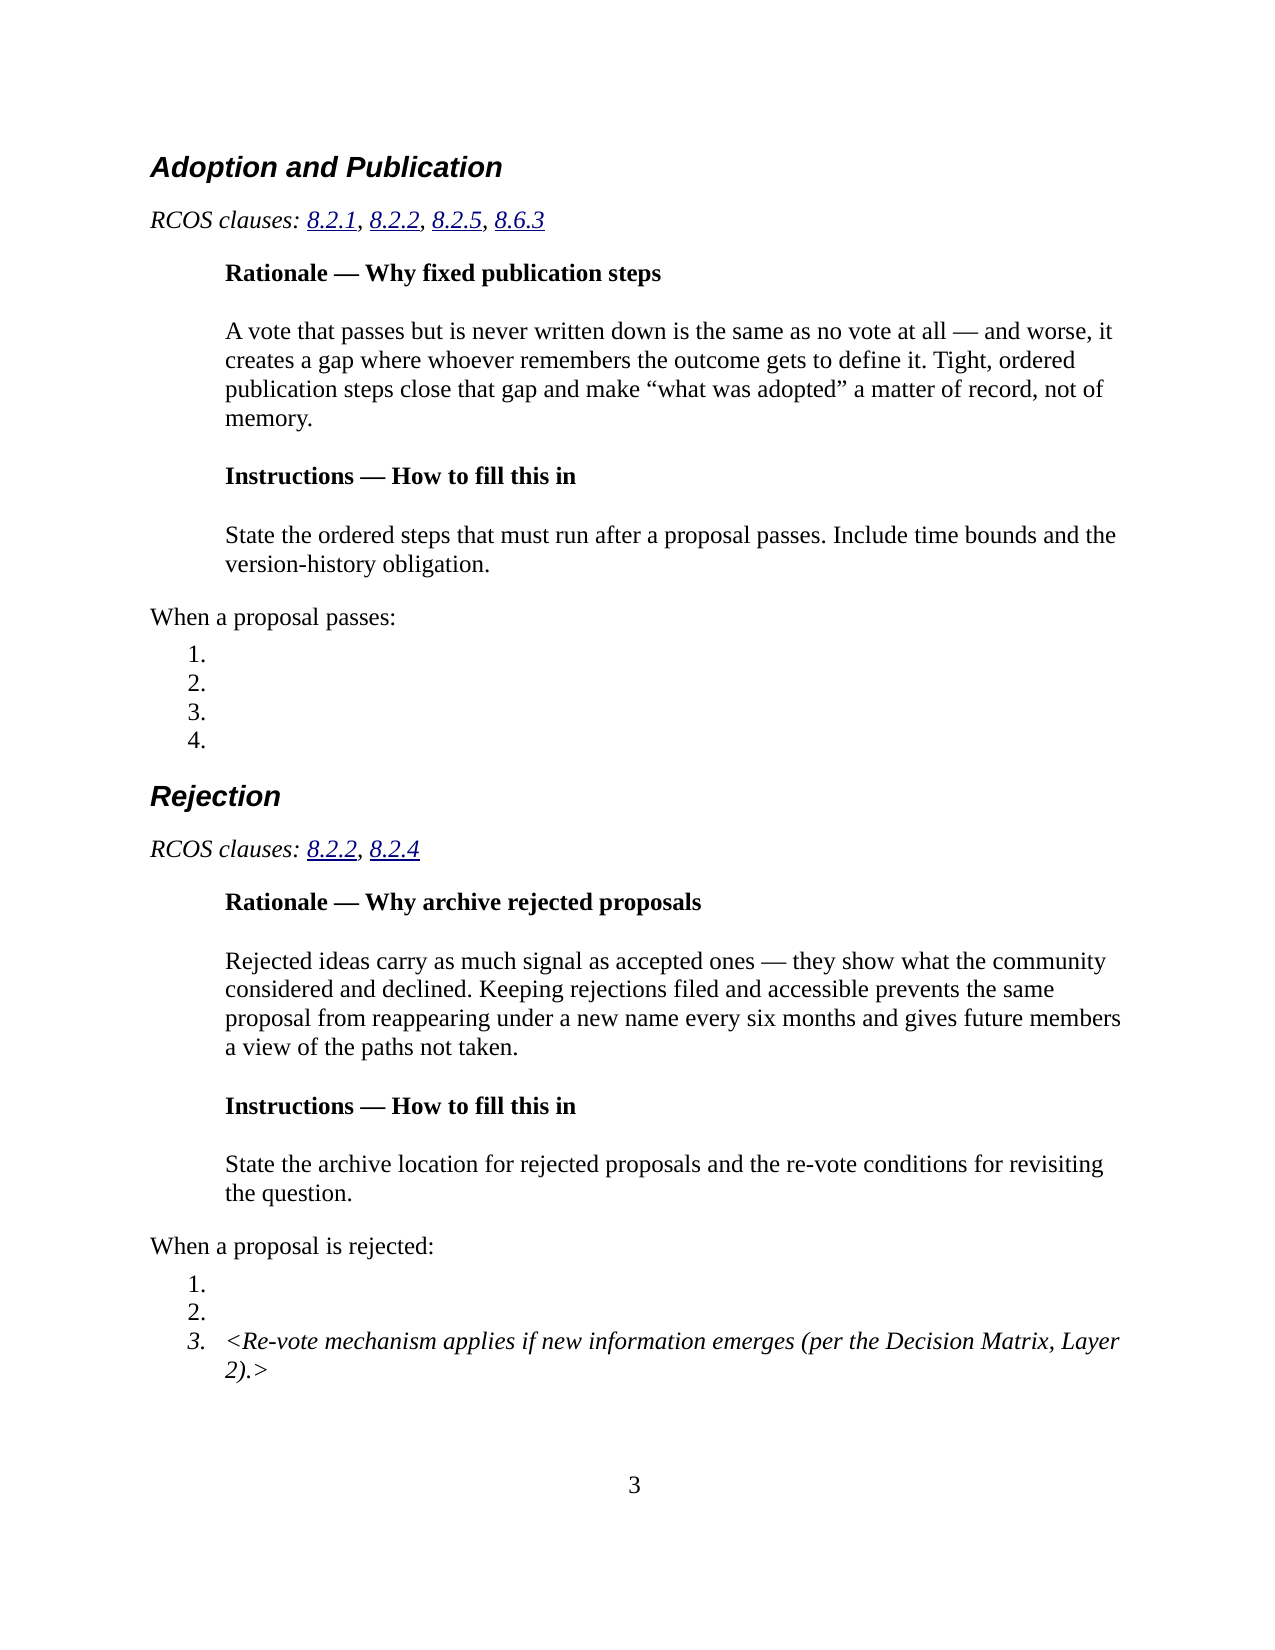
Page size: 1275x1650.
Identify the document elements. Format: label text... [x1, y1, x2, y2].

text Instructions — How to fill this in [225, 461, 1125, 490]
text Instructions — How to fill this in [225, 1091, 1125, 1119]
subtitle Adoption and Publication [150, 150, 1125, 183]
text State the ordered steps that must run after a proposal passes. Include time bounds and the version-history obligation. [225, 520, 1125, 578]
text Rationale — Why archive rejected proposals [225, 887, 1125, 916]
text Rejected ideas carry as much signal as accepted ones — they show what the community considered and declined. Keeping rejections filed and accessible prevents the same proposal from reappearing under a new name every six months and gives future members a view of the paths not taken. [225, 946, 1125, 1061]
text State the archive location for rejected proposals and the re-vote conditions for revisiting the question. [225, 1149, 1125, 1207]
text When a proposal passes: [150, 602, 1125, 630]
text A vote that passes but is never written down is the same as no vote at all — and worse, it creates a gap where whoever remembers the outcome gets to define it. Tight, ordered publication steps close that gap and make “what was adopted” a matter of record, not of memory. [225, 316, 1125, 431]
text When a proposal is rejected: [150, 1231, 1125, 1260]
subtitle Rejection [150, 779, 1125, 813]
text RCOS clauses: 8.2.2, 8.2.4 [150, 834, 1125, 863]
text RCOS clauses: 8.2.1, 8.2.2, 8.2.5, 8.6.3 [150, 205, 1125, 234]
text Rationale — Why fixed publication steps [225, 258, 1125, 286]
list <Re-vote mechanism applies if new information emerges (per the Decision Matrix, Layer 2).> [187, 1326, 1125, 1384]
